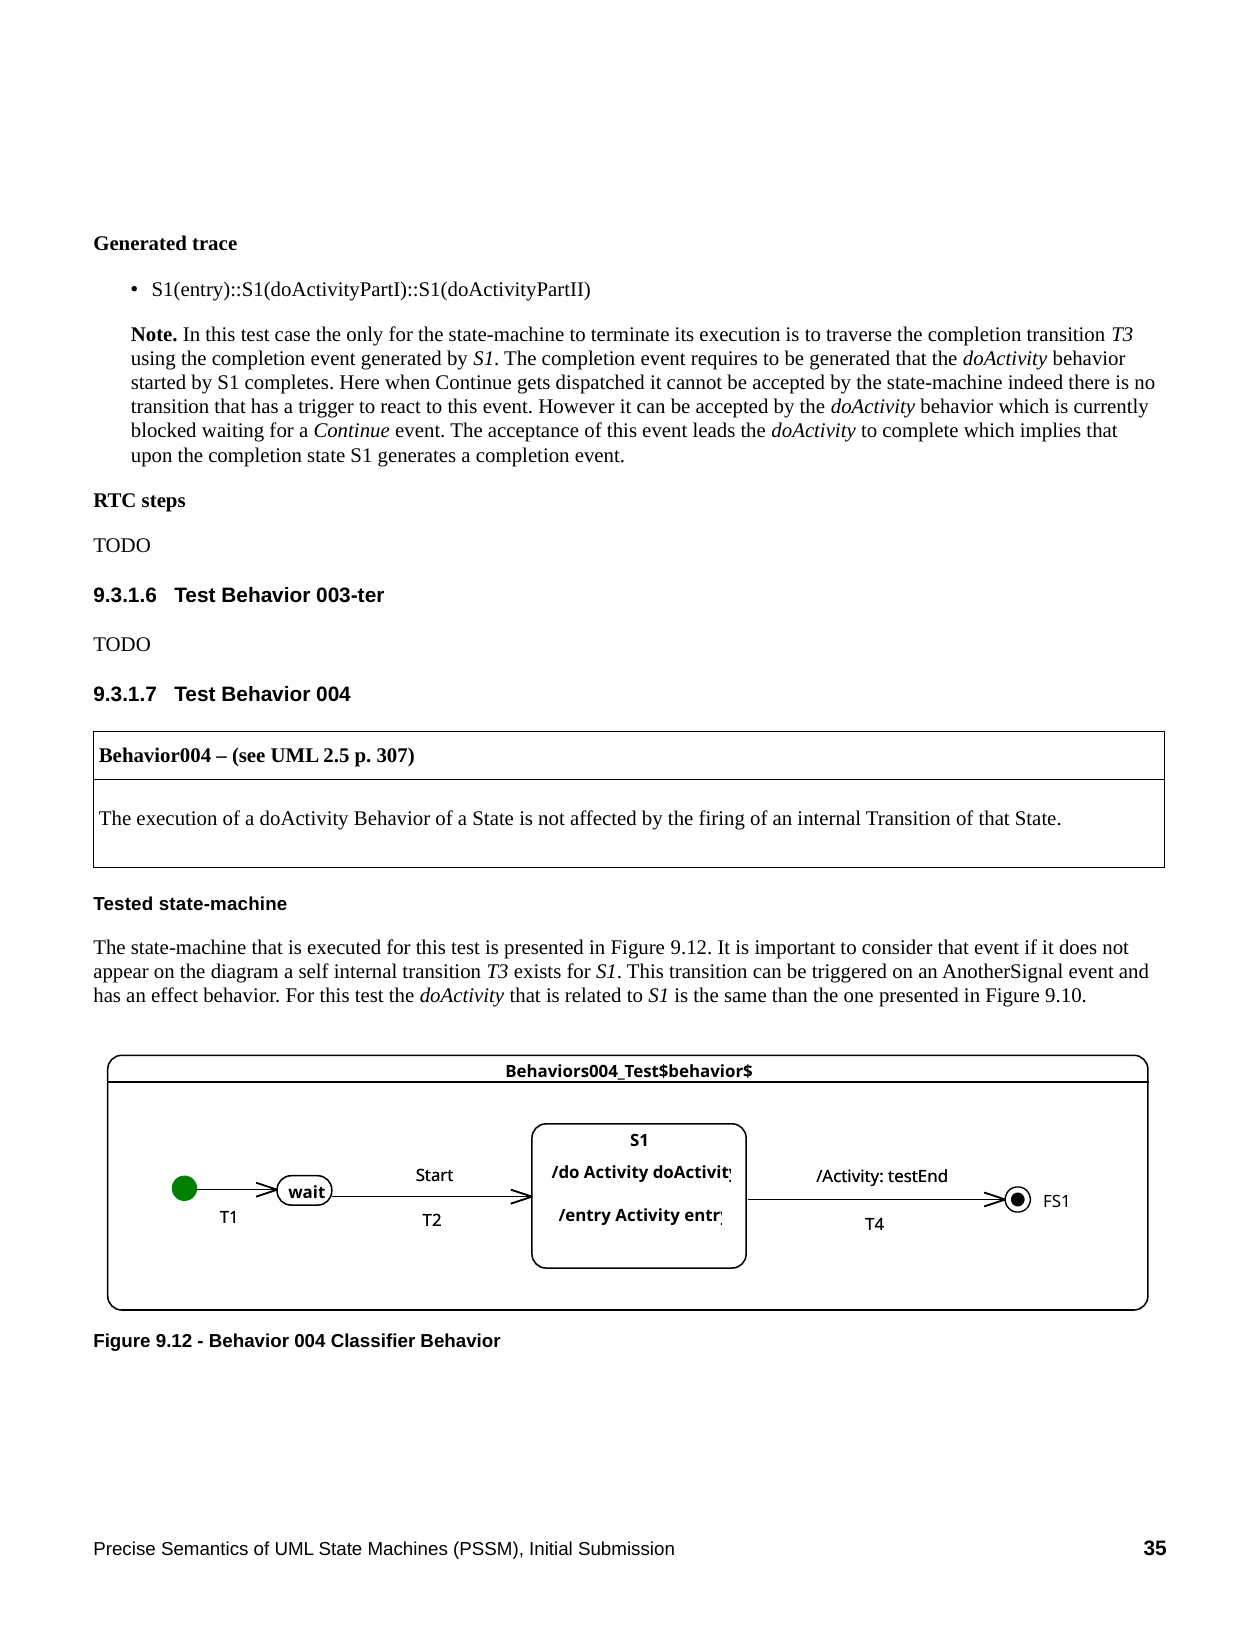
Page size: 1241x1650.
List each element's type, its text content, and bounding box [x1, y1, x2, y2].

text TODO [93, 632, 1164, 656]
text Generated trace [93, 231, 1164, 255]
text Note. In this test case the only for the state-machine to terminate its execution is to traverse the completion transition T3 using the completion event generated by S1. The completion event requires to be generated that the doActivity behavior started by S1 completes. Here when Continue gets dispatched it cannot be accepted by the state-machine indeed there is no transition that has a trigger to react to this event. However it can be accepted by the doActivity behavior which is currently blocked waiting for a Continue event. The acceptance of this event leads the doActivity to complete which implies that upon the completion state S1 generates a completion event. [131, 322, 1164, 467]
text TODO [93, 533, 1164, 557]
table_header Behavior004 – (see UML 2.5 p. 307) [94, 732, 1164, 778]
subtitle Tested state-machine [93, 892, 1164, 914]
subtitle Test Behavior 004 [93, 681, 1164, 706]
table_cell The execution of a doActivity Behavior of a State is not affected by the firing of an internal Transition of that State. [94, 780, 1164, 867]
text RTC steps [93, 488, 1164, 512]
text The state-machine that is executed for this test is presented in Figure 9.12. It is important to consider that event if it does not appear on the diagram a self internal transition T3 exists for S1. This transition can be triggered on an AnotherSignal event and has an effect behavior. For this test the doActivity that is related to S1 is the same than the one presented in Figure 9.10. [93, 935, 1164, 1007]
subtitle Test Behavior 003-ter [93, 582, 1164, 607]
text Figure 9.12 - Behavior 004 Classifier Behavior [93, 1041, 1164, 1351]
list S1(entry)::S1(doActivityPartI)::S1(doActivityPartII) [131, 276, 1164, 301]
